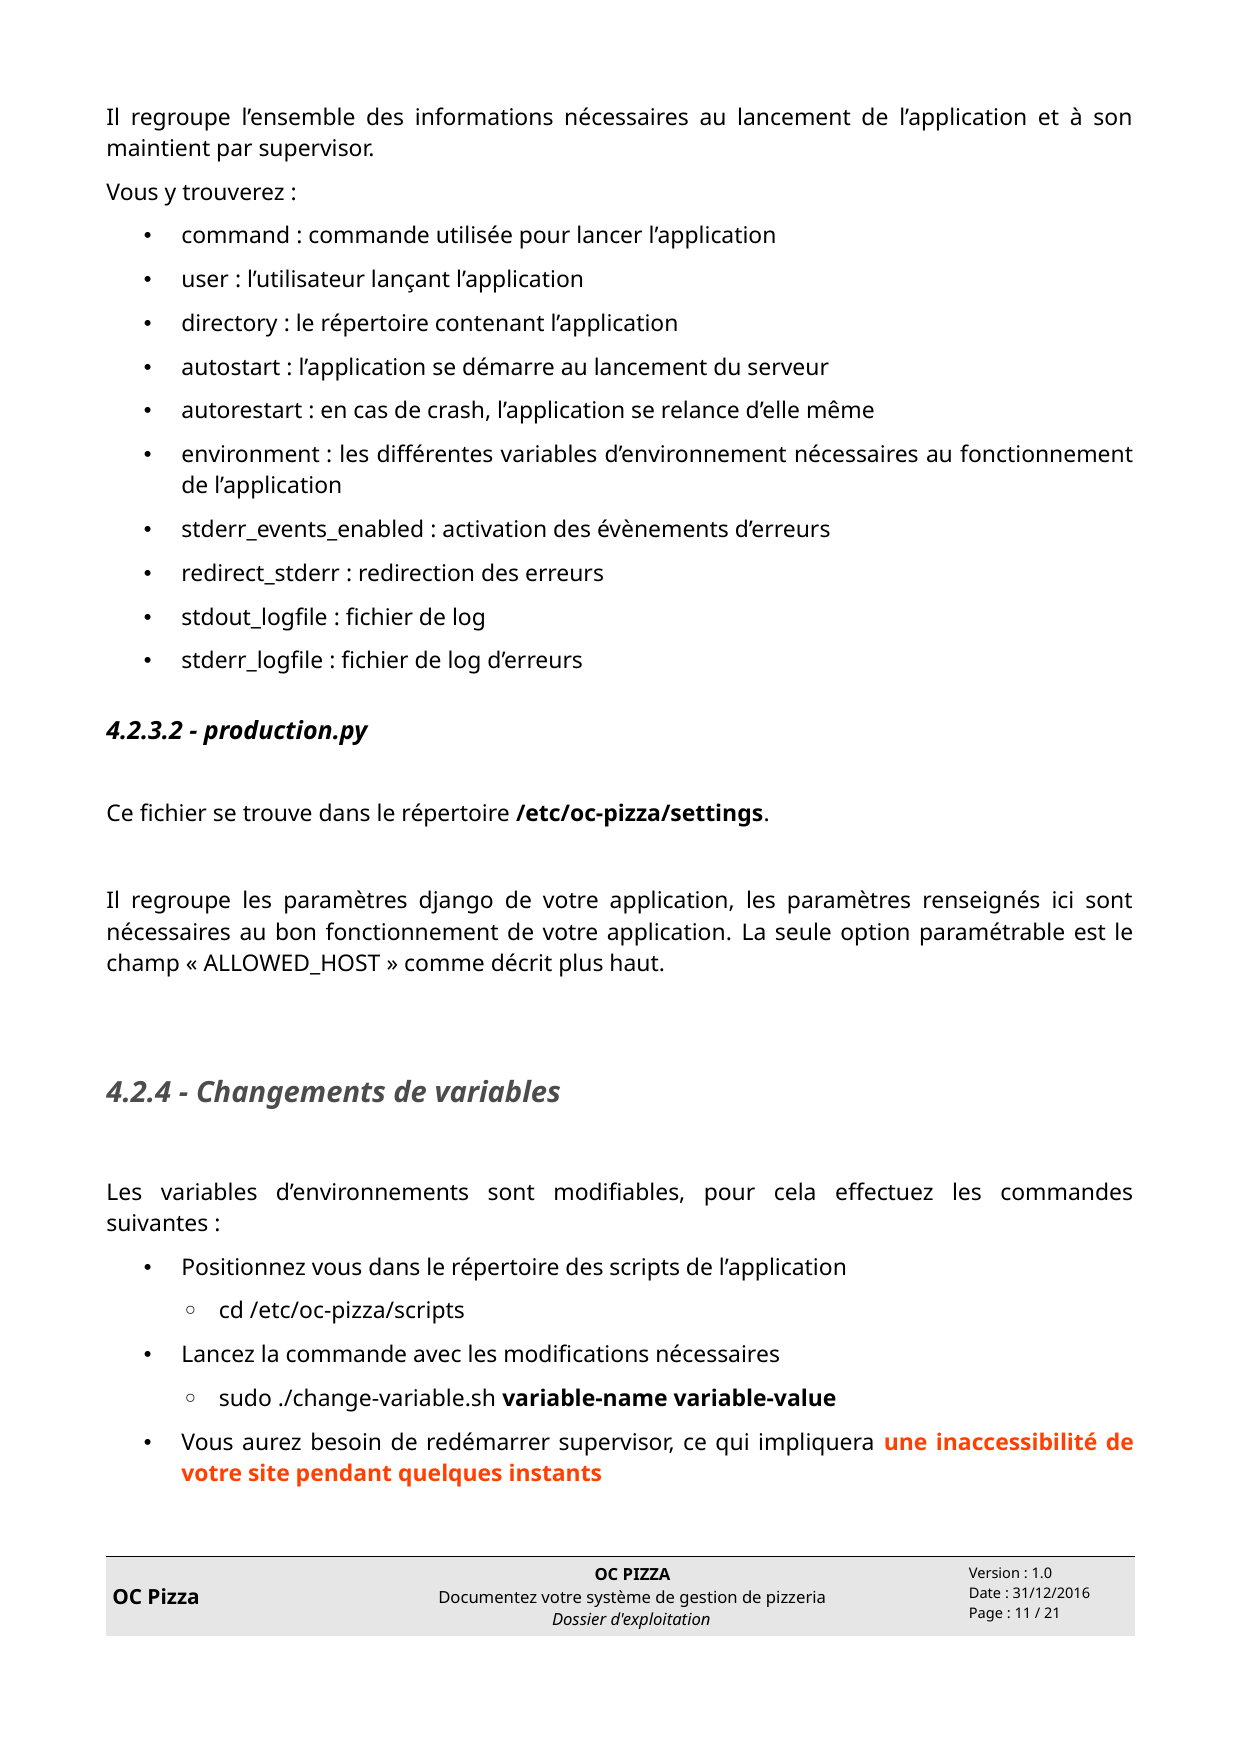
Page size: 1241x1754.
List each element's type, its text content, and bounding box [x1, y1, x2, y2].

list stderr_events_enabled : activation des évènements d’erreurs [144, 513, 1134, 544]
list environment : les différentes variables d’environnement nécessaires au fonctionnement de l’application [144, 438, 1134, 500]
list autorestart : en cas de crash, l’application se relance d’elle même [144, 394, 1134, 425]
list Positionnez vous dans le répertoire des scripts de l’application [144, 1250, 1134, 1282]
text Ce fichier se trouve dans le répertoire /etc/oc-pizza/settings. [106, 797, 1134, 828]
text Il regroupe l’ensemble des informations nécessaires au lancement de l’application et à son maintient par supervisor. [106, 100, 1134, 163]
list Lancez la commande avec les modifications nécessaires [144, 1338, 1134, 1369]
list stdout_logfile : fichier de log [144, 600, 1134, 632]
list autostart : l’application se démarre au lancement du serveur [144, 350, 1134, 382]
list redirect_stderr : redirection des erreurs [144, 557, 1134, 588]
list cd /etc/oc-pizza/scripts [181, 1294, 1134, 1325]
subtitle production.py [106, 713, 1134, 747]
list stderr_logfile : fichier de log d’erreurs [144, 644, 1134, 675]
text Les variables d’environnements sont modifiables, pour cela effectuez les commandes suivantes : [106, 1175, 1134, 1238]
list user : l’utilisateur lançant l’application [144, 263, 1134, 294]
list Vous aurez besoin de redémarrer supervisor, ce qui impliquera une inaccessibilité de votre site pendant quelques instants [144, 1425, 1134, 1488]
text Vous y trouverez : [106, 175, 1134, 207]
list command : commande utilisée pour lancer l’application [144, 219, 1134, 250]
list directory : le répertoire contenant l’application [144, 307, 1134, 338]
list sudo ./change-variable.sh variable-name variable-value [181, 1382, 1134, 1413]
text Il regroupe les paramètres django de votre application, les paramètres renseignés ici sont nécessaires au bon fonctionnement de votre application. La seule option paramétrable est le champ « ALLOWED_HOST » comme décrit plus haut. [106, 884, 1134, 978]
subtitle Changements de variables [106, 1071, 1134, 1111]
